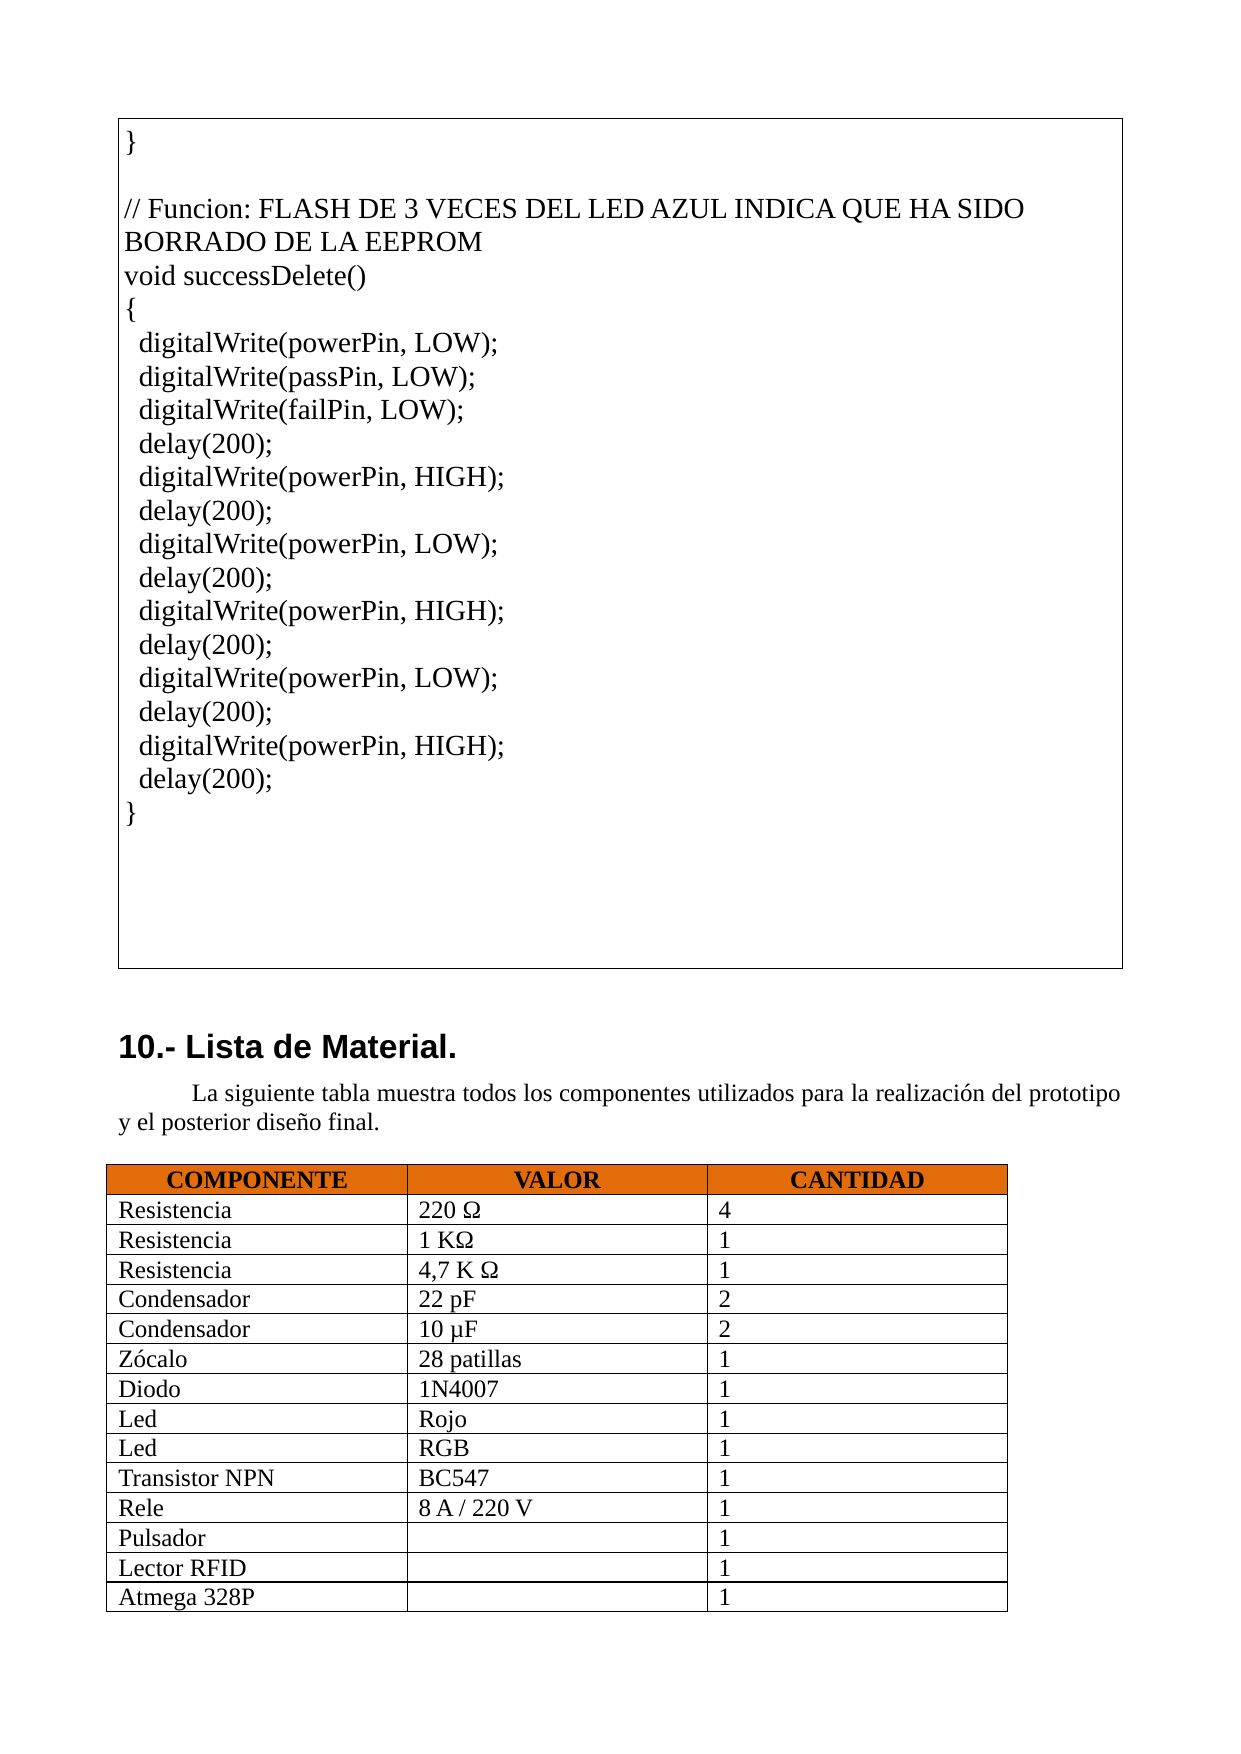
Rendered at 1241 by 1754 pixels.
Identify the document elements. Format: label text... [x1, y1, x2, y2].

table_cell Led [107, 1404, 407, 1432]
table_cell Rojo [408, 1404, 707, 1432]
table_cell 1 [708, 1434, 1007, 1462]
table_header COMPONENTE [107, 1165, 407, 1194]
table_cell 1 [708, 1463, 1007, 1492]
text La siguiente tabla muestra todos los componentes utilizados para la realización del prototipo y el posterior diseño final. [118, 1078, 1122, 1136]
table_cell Resistencia [107, 1255, 407, 1283]
table_cell 4 [708, 1195, 1007, 1224]
table_cell 1 [708, 1553, 1007, 1581]
table_cell Atmega 328P [107, 1583, 407, 1611]
table_header VALOR [408, 1165, 707, 1194]
table_cell 1N4007 [408, 1374, 707, 1403]
table_cell 4,7 K Ω [408, 1255, 707, 1283]
subtitle 10.- Lista de Material. [118, 1027, 1122, 1066]
table_cell Condensador [107, 1314, 407, 1343]
table_cell 1 [708, 1255, 1007, 1283]
table_header CANTIDAD [708, 1165, 1007, 1194]
table_cell Zócalo [107, 1344, 407, 1373]
table_cell Resistencia [107, 1195, 407, 1224]
table_cell 1 [708, 1583, 1007, 1611]
table_cell 1 [708, 1493, 1007, 1522]
table_cell Condensador [107, 1285, 407, 1313]
table_cell 10 µF [408, 1314, 707, 1343]
table_cell 1 [708, 1225, 1007, 1254]
table_cell 28 patillas [408, 1344, 707, 1373]
table_cell 1 KΩ [408, 1225, 707, 1254]
table_cell 8 A / 220 V [408, 1493, 707, 1522]
table_header } // Funcion: FLASH DE 3 VECES DEL LED AZUL INDICA QUE HA SIDO BORRADO DE LA EEPROM void successDelete() { digitalWrite(powerPin, LOW); digitalWrite(passPin, LOW); digitalWrite(failPin, LOW); delay(200); digitalWrite(powerPin, HIGH); delay(200); digitalWrite(powerPin, LOW); delay(200); digitalWrite(powerPin, HIGH); delay(200); digitalWrite(powerPin, LOW); delay(200); digitalWrite(powerPin, HIGH); delay(200); } [119, 119, 1122, 968]
table_cell [408, 1553, 707, 1581]
table_cell Transistor NPN [107, 1463, 407, 1492]
table_cell Pulsador [107, 1523, 407, 1552]
table_cell Diodo [107, 1374, 407, 1403]
table_cell Resistencia [107, 1225, 407, 1254]
table_cell 2 [708, 1314, 1007, 1343]
table_cell BC547 [408, 1463, 707, 1492]
table_cell [408, 1523, 707, 1552]
table_cell 220 Ω [408, 1195, 707, 1224]
table_cell 2 [708, 1285, 1007, 1313]
table_cell 1 [708, 1523, 1007, 1552]
table_cell 1 [708, 1344, 1007, 1373]
table_cell [408, 1583, 707, 1611]
table_cell 22 pF [408, 1285, 707, 1313]
table_cell Lector RFID [107, 1553, 407, 1581]
table_cell Rele [107, 1493, 407, 1522]
table_cell 1 [708, 1374, 1007, 1403]
table_cell RGB [408, 1434, 707, 1462]
table_cell 1 [708, 1404, 1007, 1432]
table_cell Led [107, 1434, 407, 1462]
